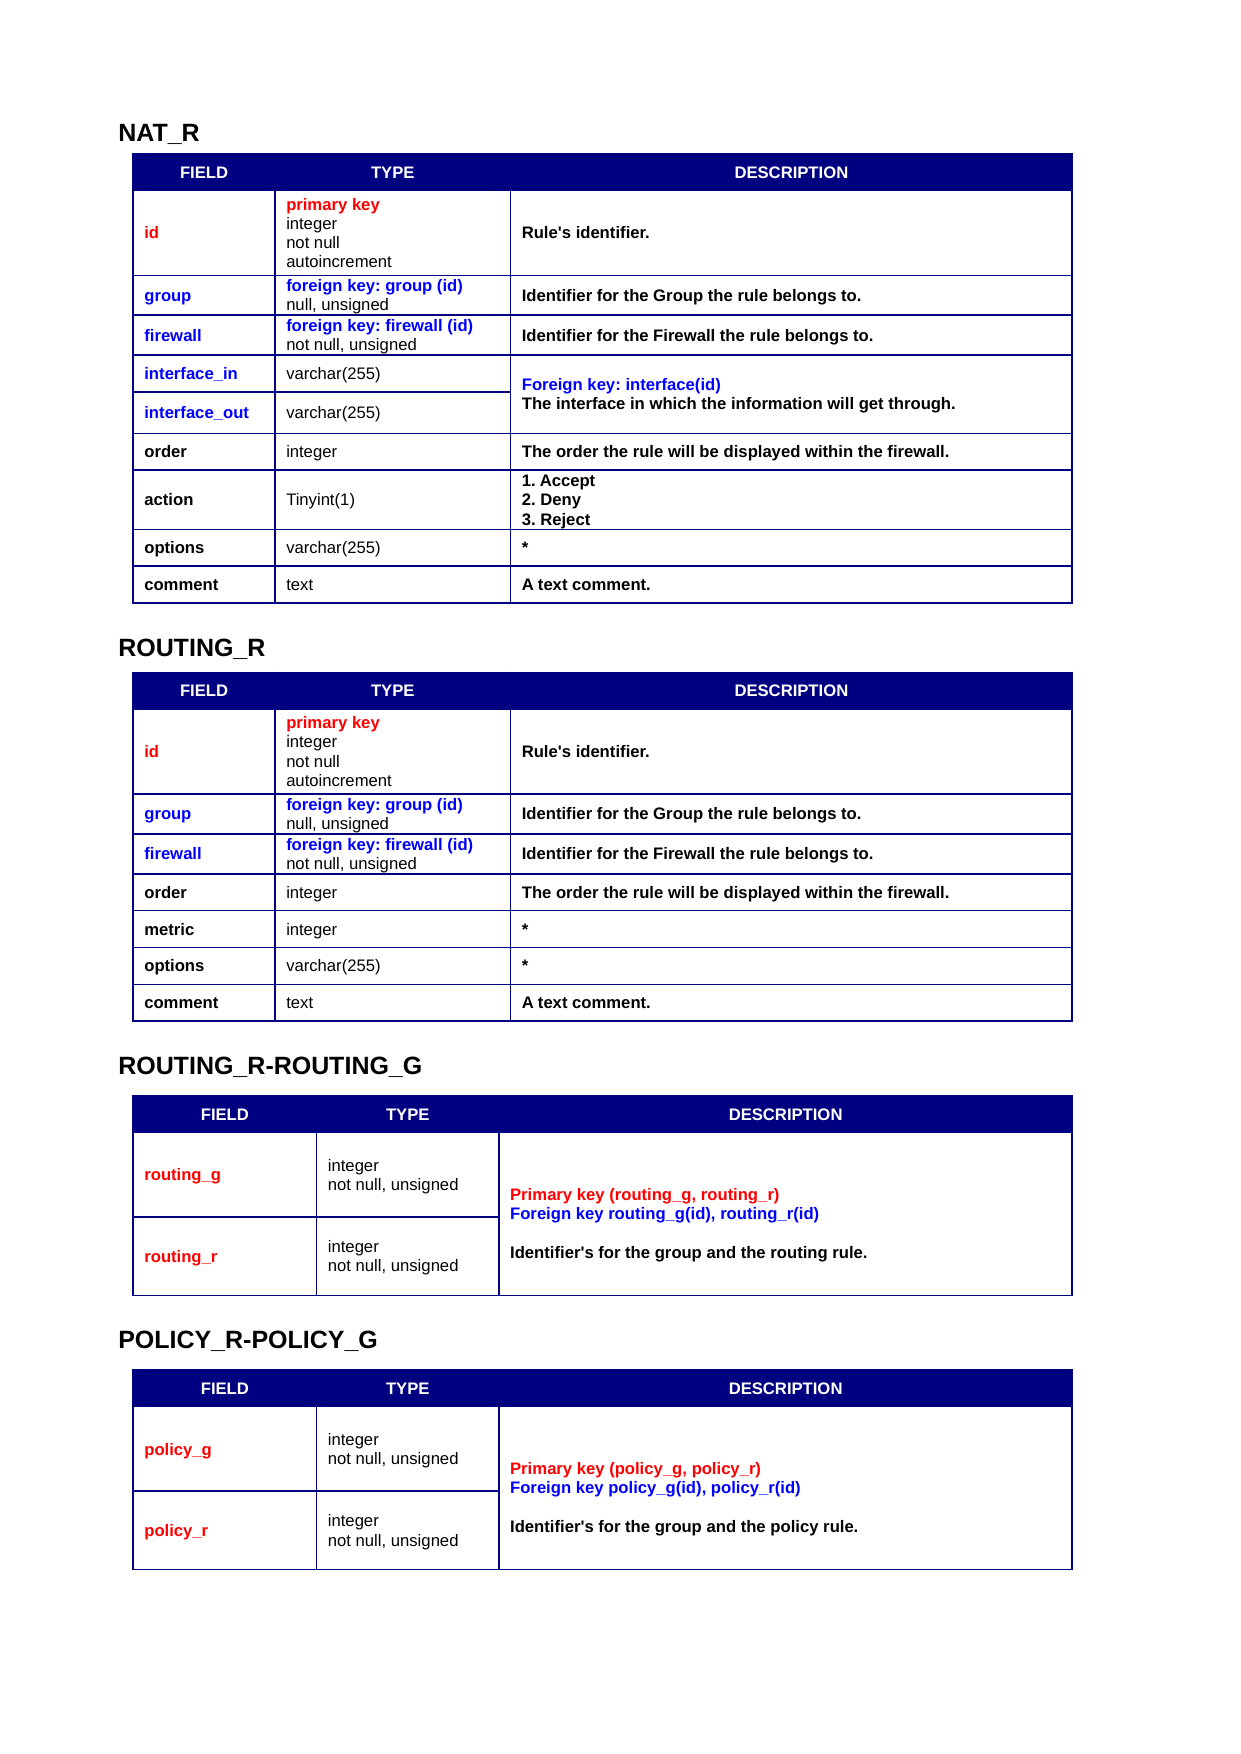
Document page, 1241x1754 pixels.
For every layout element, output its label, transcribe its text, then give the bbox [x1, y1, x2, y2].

table_cell varchar(255) [276, 356, 510, 391]
table_cell Tinyint(1) [276, 471, 510, 528]
table_cell id [134, 191, 274, 274]
table_header FIELD [134, 155, 274, 190]
table_cell foreign key: group (id) null, unsigned [276, 276, 510, 314]
table_header DESCRIPTION [500, 1371, 1071, 1406]
table_cell routing_g [134, 1133, 316, 1216]
table_header DESCRIPTION [500, 1097, 1071, 1132]
table_cell foreign key: firewall (id) not null, unsigned [276, 316, 510, 354]
table_cell options [134, 530, 274, 565]
table_header TYPE [276, 155, 510, 190]
text ROUTING_R-ROUTING_G [118, 1051, 1122, 1079]
table_cell action [134, 471, 274, 528]
table_cell interface_in [134, 356, 274, 391]
table_header FIELD [134, 673, 274, 708]
table_cell Identifier for the Firewall the rule belongs to. [511, 316, 1071, 354]
table_cell group [134, 276, 274, 314]
table_cell Primary key (routing_g, routing_r) Foreign key routing_g(id), routing_r(id) Identifier's for the group and the routing rule. [500, 1133, 1071, 1294]
table_cell routing_r [134, 1218, 316, 1294]
table_cell The order the rule will be displayed within the firewall. [511, 875, 1071, 910]
table_cell order [134, 434, 274, 469]
table_cell policy_g [134, 1407, 316, 1490]
table_header FIELD [134, 1371, 316, 1406]
table_cell 1. Accept 2. Deny 3. Reject [511, 471, 1071, 528]
table_cell firewall [134, 835, 274, 873]
table_cell A text comment. [511, 567, 1071, 602]
table_cell A text comment. [511, 985, 1071, 1020]
table_cell integer [276, 875, 510, 910]
table_header TYPE [317, 1371, 498, 1406]
table_header DESCRIPTION [511, 673, 1071, 708]
table_cell Foreign key: interface(id) The interface in which the information will get through. [511, 356, 1071, 432]
table_header TYPE [317, 1097, 498, 1132]
text POLICY_R-POLICY_G [118, 1325, 1122, 1353]
table_cell metric [134, 911, 274, 947]
table_cell Identifier for the Group the rule belongs to. [511, 795, 1071, 833]
table_cell varchar(255) [276, 393, 510, 432]
table_cell * [511, 530, 1071, 565]
table_cell primary key integer not null autoincrement [276, 191, 510, 274]
table_header TYPE [276, 673, 510, 708]
table_header FIELD [134, 1097, 316, 1132]
table_cell comment [134, 985, 274, 1020]
table_cell Rule's identifier. [511, 191, 1071, 274]
table_cell foreign key: firewall (id) not null, unsigned [276, 835, 510, 873]
table_cell text [276, 985, 510, 1020]
table_cell integer not null, unsigned [317, 1492, 498, 1569]
table_cell policy_r [134, 1492, 316, 1569]
table_cell Primary key (policy_g, policy_r) Foreign key policy_g(id), policy_r(id) Identifier's for the group and the policy rule. [500, 1407, 1071, 1569]
table_cell varchar(255) [276, 530, 510, 565]
table_cell foreign key: group (id) null, unsigned [276, 795, 510, 833]
table_cell options [134, 948, 274, 983]
table_cell order [134, 875, 274, 910]
text ROUTING_R [118, 632, 1122, 661]
table_cell comment [134, 567, 274, 602]
table_cell integer [276, 434, 510, 469]
table_cell varchar(255) [276, 948, 510, 983]
table_cell primary key integer not null autoincrement [276, 710, 510, 793]
table_cell integer [276, 911, 510, 947]
table_cell Identifier for the Group the rule belongs to. [511, 276, 1071, 314]
table_cell integer not null, unsigned [317, 1218, 498, 1294]
table_cell text [276, 567, 510, 602]
table_cell integer not null, unsigned [317, 1407, 498, 1490]
table_cell * [511, 948, 1071, 983]
table_cell * [511, 911, 1071, 947]
table_cell Identifier for the Firewall the rule belongs to. [511, 835, 1071, 873]
text NAT_R [118, 118, 1122, 147]
table_cell integer not null, unsigned [317, 1133, 498, 1216]
table_header DESCRIPTION [511, 155, 1071, 190]
table_cell The order the rule will be displayed within the firewall. [511, 434, 1071, 469]
table_cell firewall [134, 316, 274, 354]
table_cell id [134, 710, 274, 793]
table_cell group [134, 795, 274, 833]
table_cell Rule's identifier. [511, 710, 1071, 793]
table_cell interface_out [134, 393, 274, 432]
